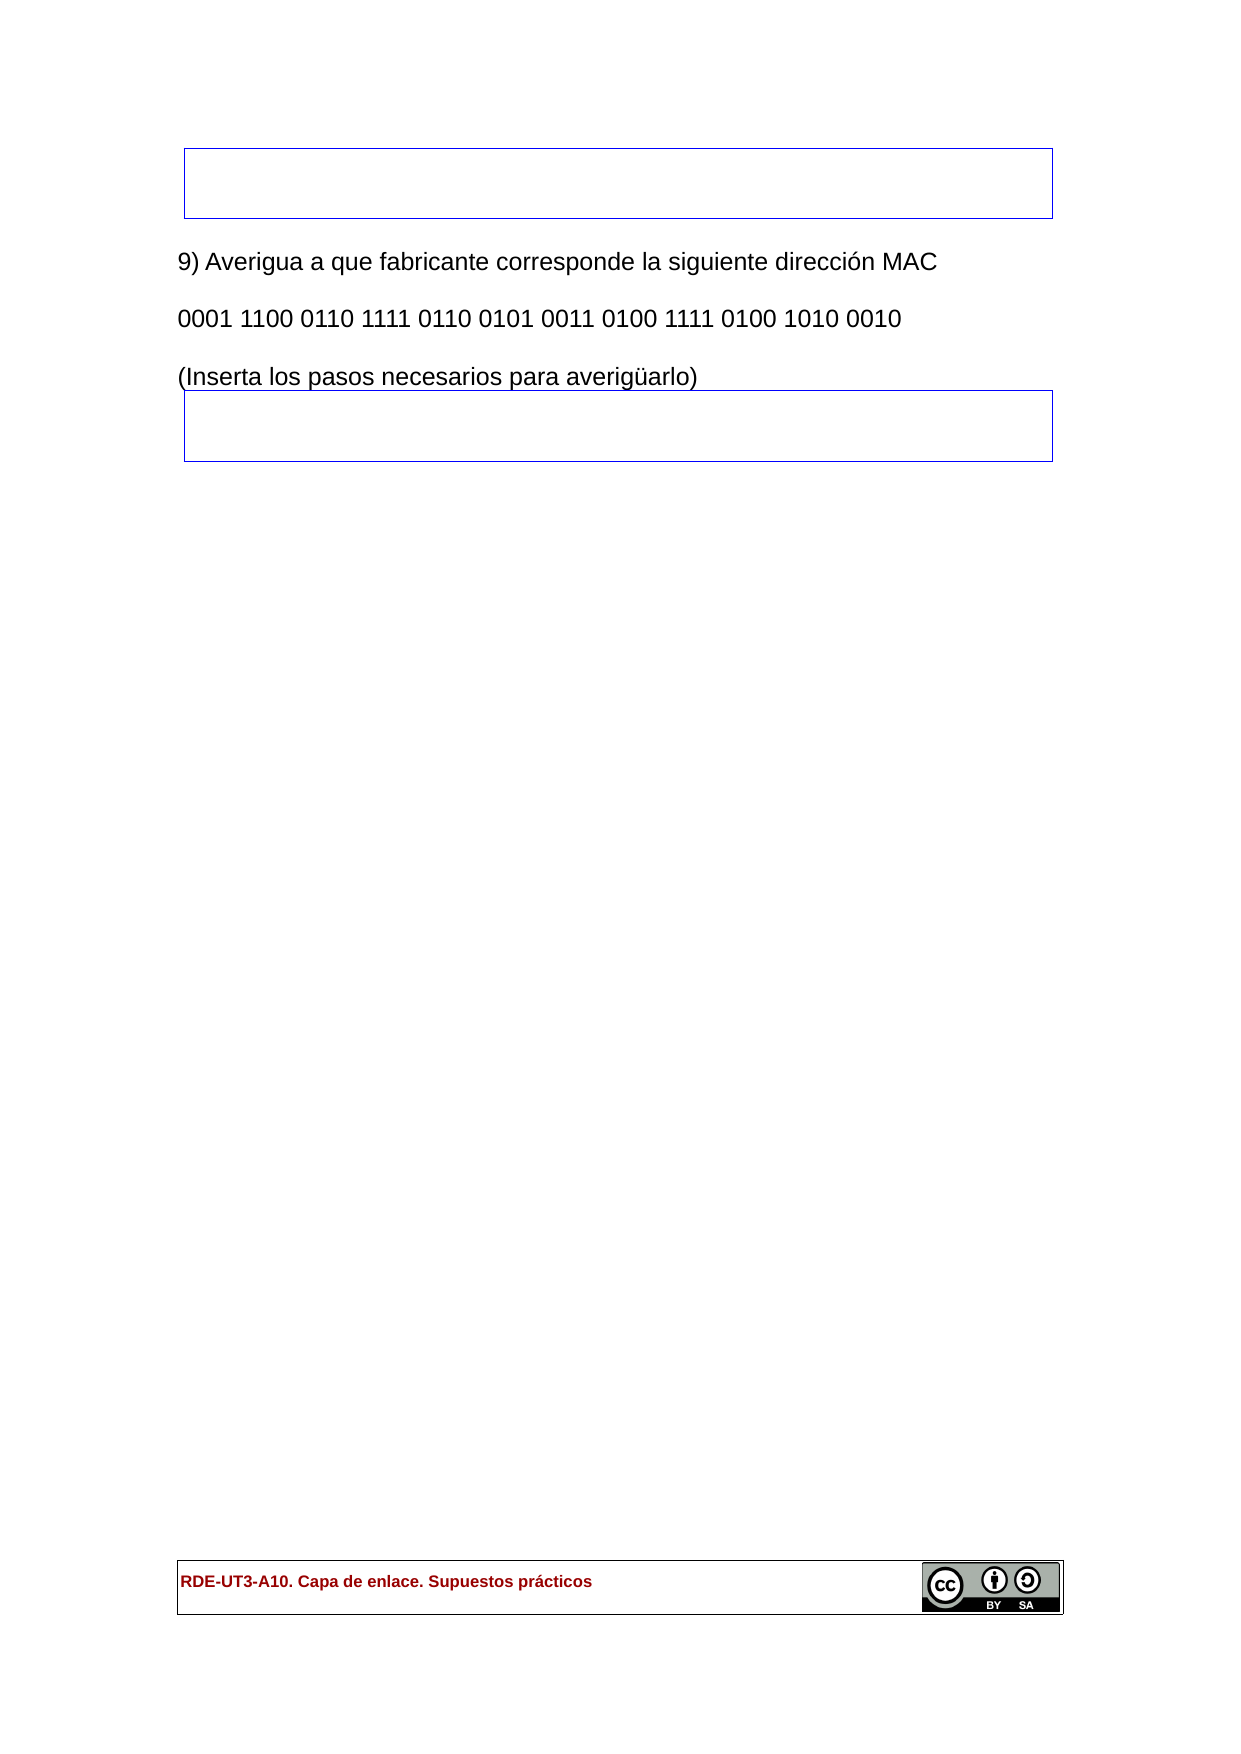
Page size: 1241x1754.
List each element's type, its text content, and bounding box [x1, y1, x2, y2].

picture [922, 1562, 1060, 1612]
text 0001 1100 0110 1111 0110 0101 0011 0100 1111 0100 1010 0010 [177, 305, 1063, 333]
table_header [185, 391, 1052, 461]
text 9) Averigua a que fabricante corresponde la siguiente dirección MAC [177, 248, 1063, 276]
text (Inserta los pasos necesarios para averigüarlo) [177, 362, 1063, 390]
table_header [185, 149, 1052, 218]
